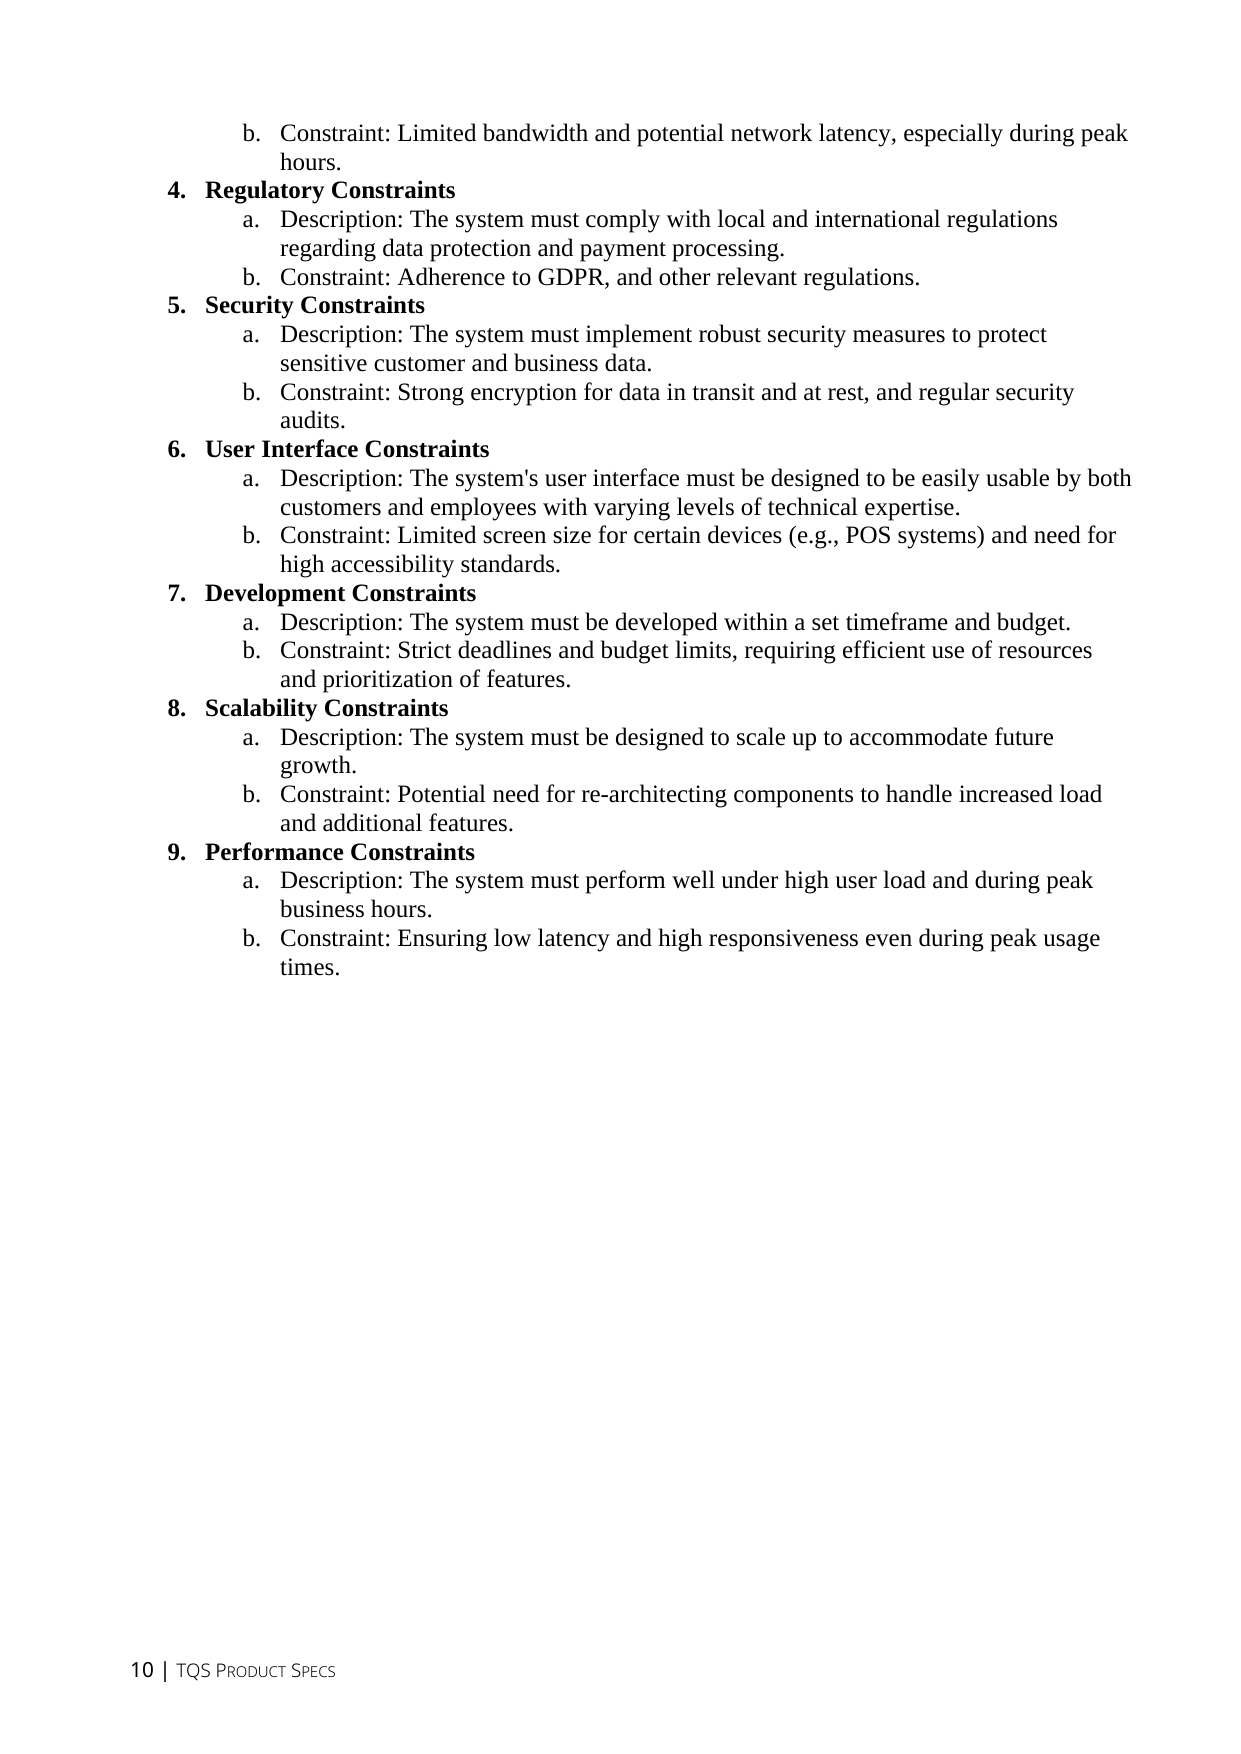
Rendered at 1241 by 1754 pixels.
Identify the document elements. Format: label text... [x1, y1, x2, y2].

list Constraint: Adherence to GDPR, and other relevant regulations. [242, 262, 1134, 291]
list Scalability Constraints [167, 693, 1134, 722]
list Description: The system must be developed within a set timeframe and budget. [242, 607, 1134, 636]
list Constraint: Strong encryption for data in transit and at rest, and regular security audits. [242, 377, 1134, 434]
list Constraint: Ensuring low latency and high responsiveness even during peak usage times. [242, 923, 1134, 981]
list Constraint: Limited bandwidth and potential network latency, especially during peak hours. [242, 118, 1134, 176]
list Constraint: Potential need for re-architecting components to handle increased load and additional features. [242, 779, 1134, 837]
list Constraint: Limited screen size for certain devices (e.g., POS systems) and need for high accessibility standards. [242, 521, 1134, 578]
list Performance Constraints [167, 837, 1134, 866]
list Description: The system's user interface must be designed to be easily usable by both customers and employees with varying levels of technical expertise. [242, 463, 1134, 521]
list Description: The system must implement robust security measures to protect sensitive customer and business data. [242, 319, 1134, 377]
list Constraint: Strict deadlines and budget limits, requiring efficient use of resources and prioritization of features. [242, 636, 1134, 693]
list Description: The system must be designed to scale up to accommodate future growth. [242, 722, 1134, 779]
list Security Constraints [167, 291, 1134, 319]
list Regulatory Constraints [167, 176, 1134, 204]
list Development Constraints [167, 578, 1134, 607]
list Description: The system must comply with local and international regulations regarding data protection and payment processing. [242, 204, 1134, 262]
list Description: The system must perform well under high user load and during peak business hours. [242, 866, 1134, 923]
list User Interface Constraints [167, 434, 1134, 463]
